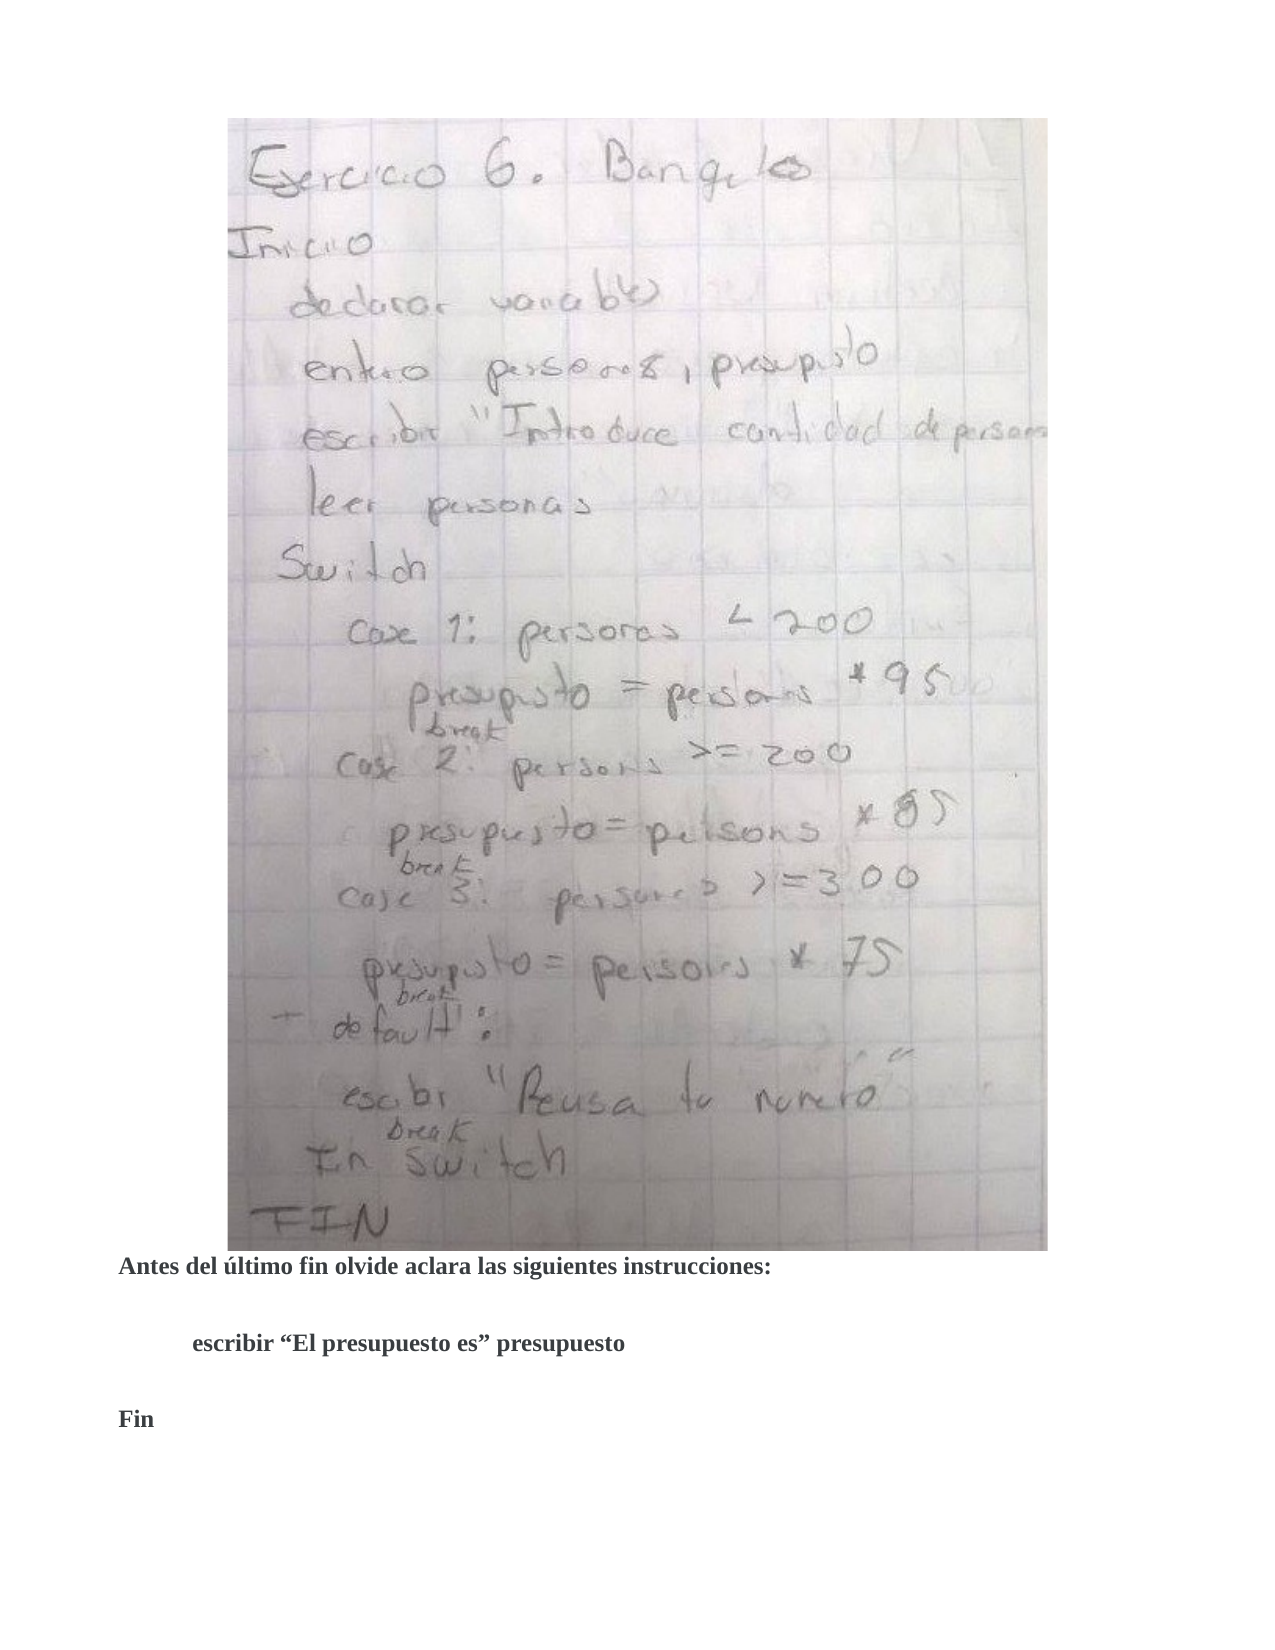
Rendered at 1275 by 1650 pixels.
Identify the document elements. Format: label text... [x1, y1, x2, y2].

picture [227, 118, 1048, 1251]
text Fin [118, 1404, 1157, 1433]
text escribir “El presupuesto es” presupuesto [118, 1328, 1157, 1356]
text Antes del último fin olvide aclara las siguientes instrucciones: [118, 118, 1157, 1280]
